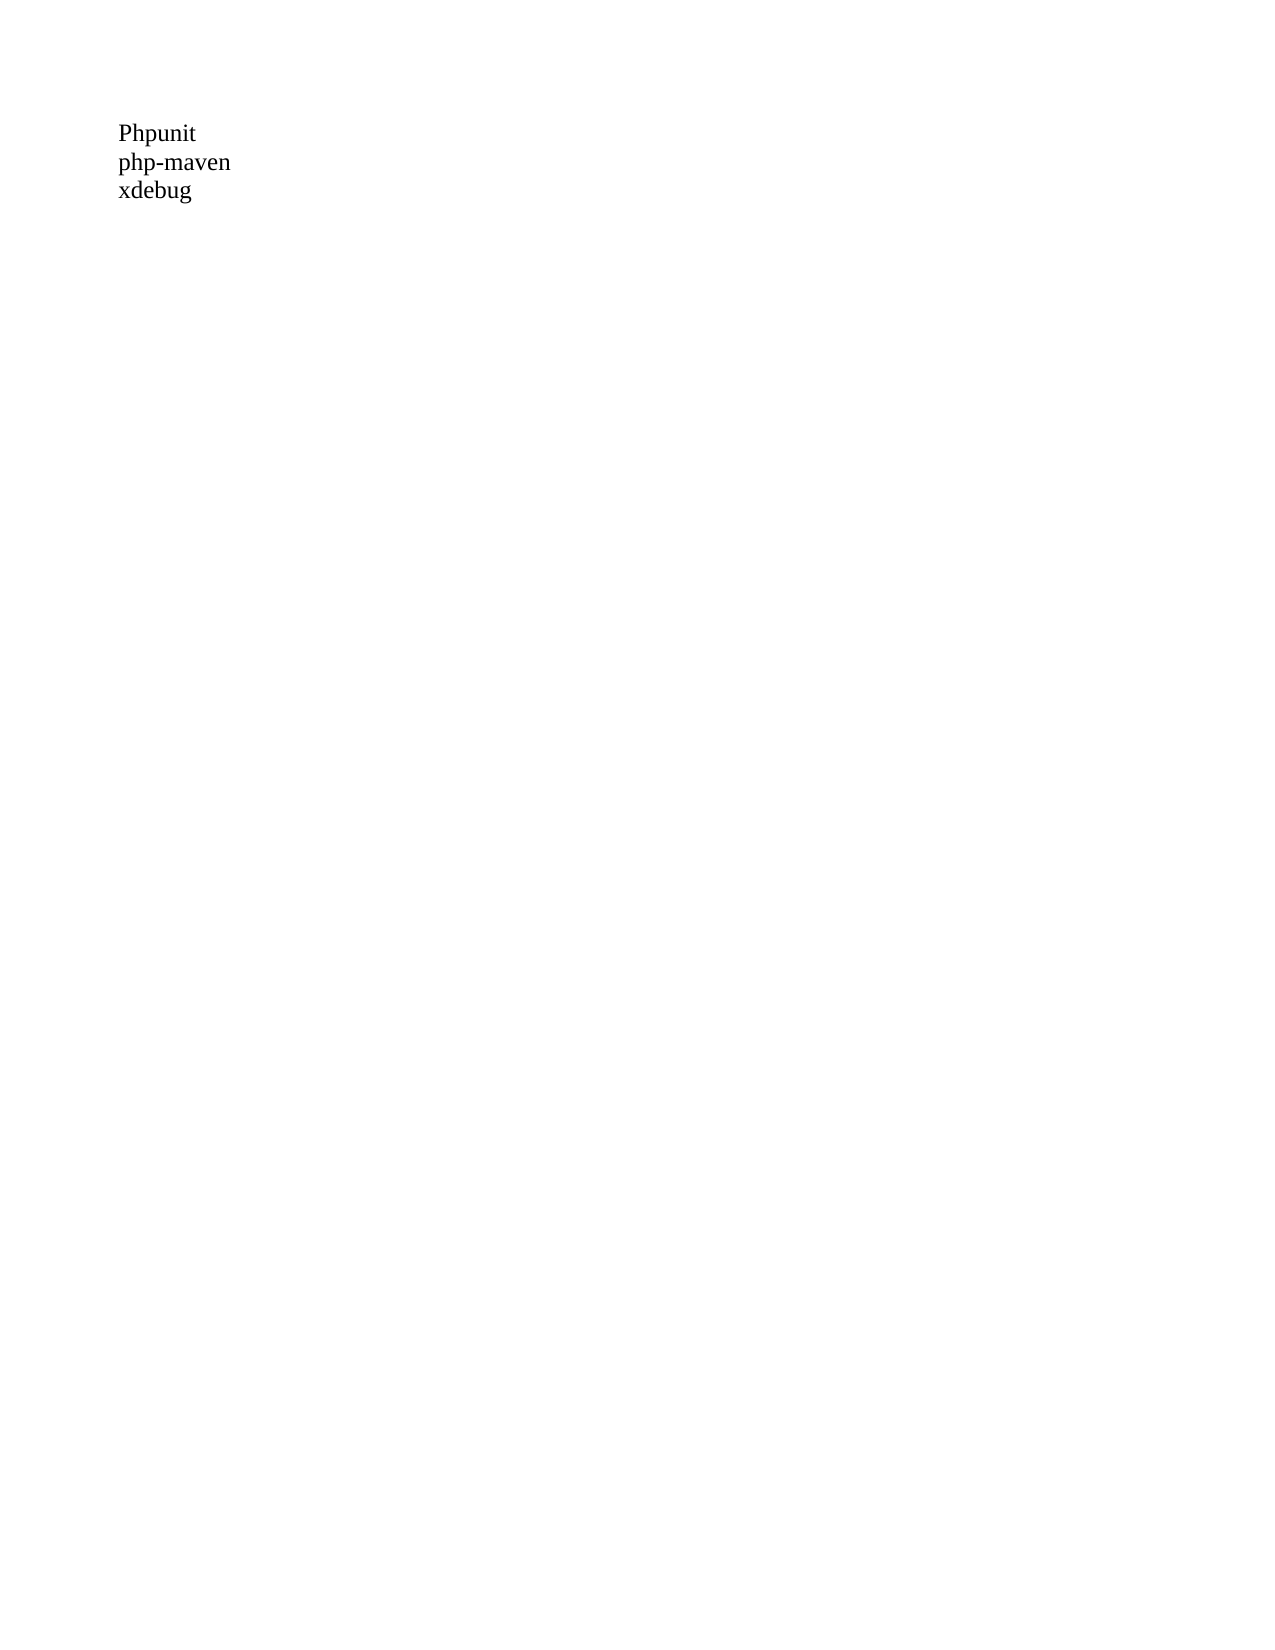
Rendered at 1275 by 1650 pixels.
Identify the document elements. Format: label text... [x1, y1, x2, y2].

text xdebug [118, 176, 1157, 204]
text php-maven [118, 147, 1157, 176]
text Phpunit [118, 118, 1157, 147]
